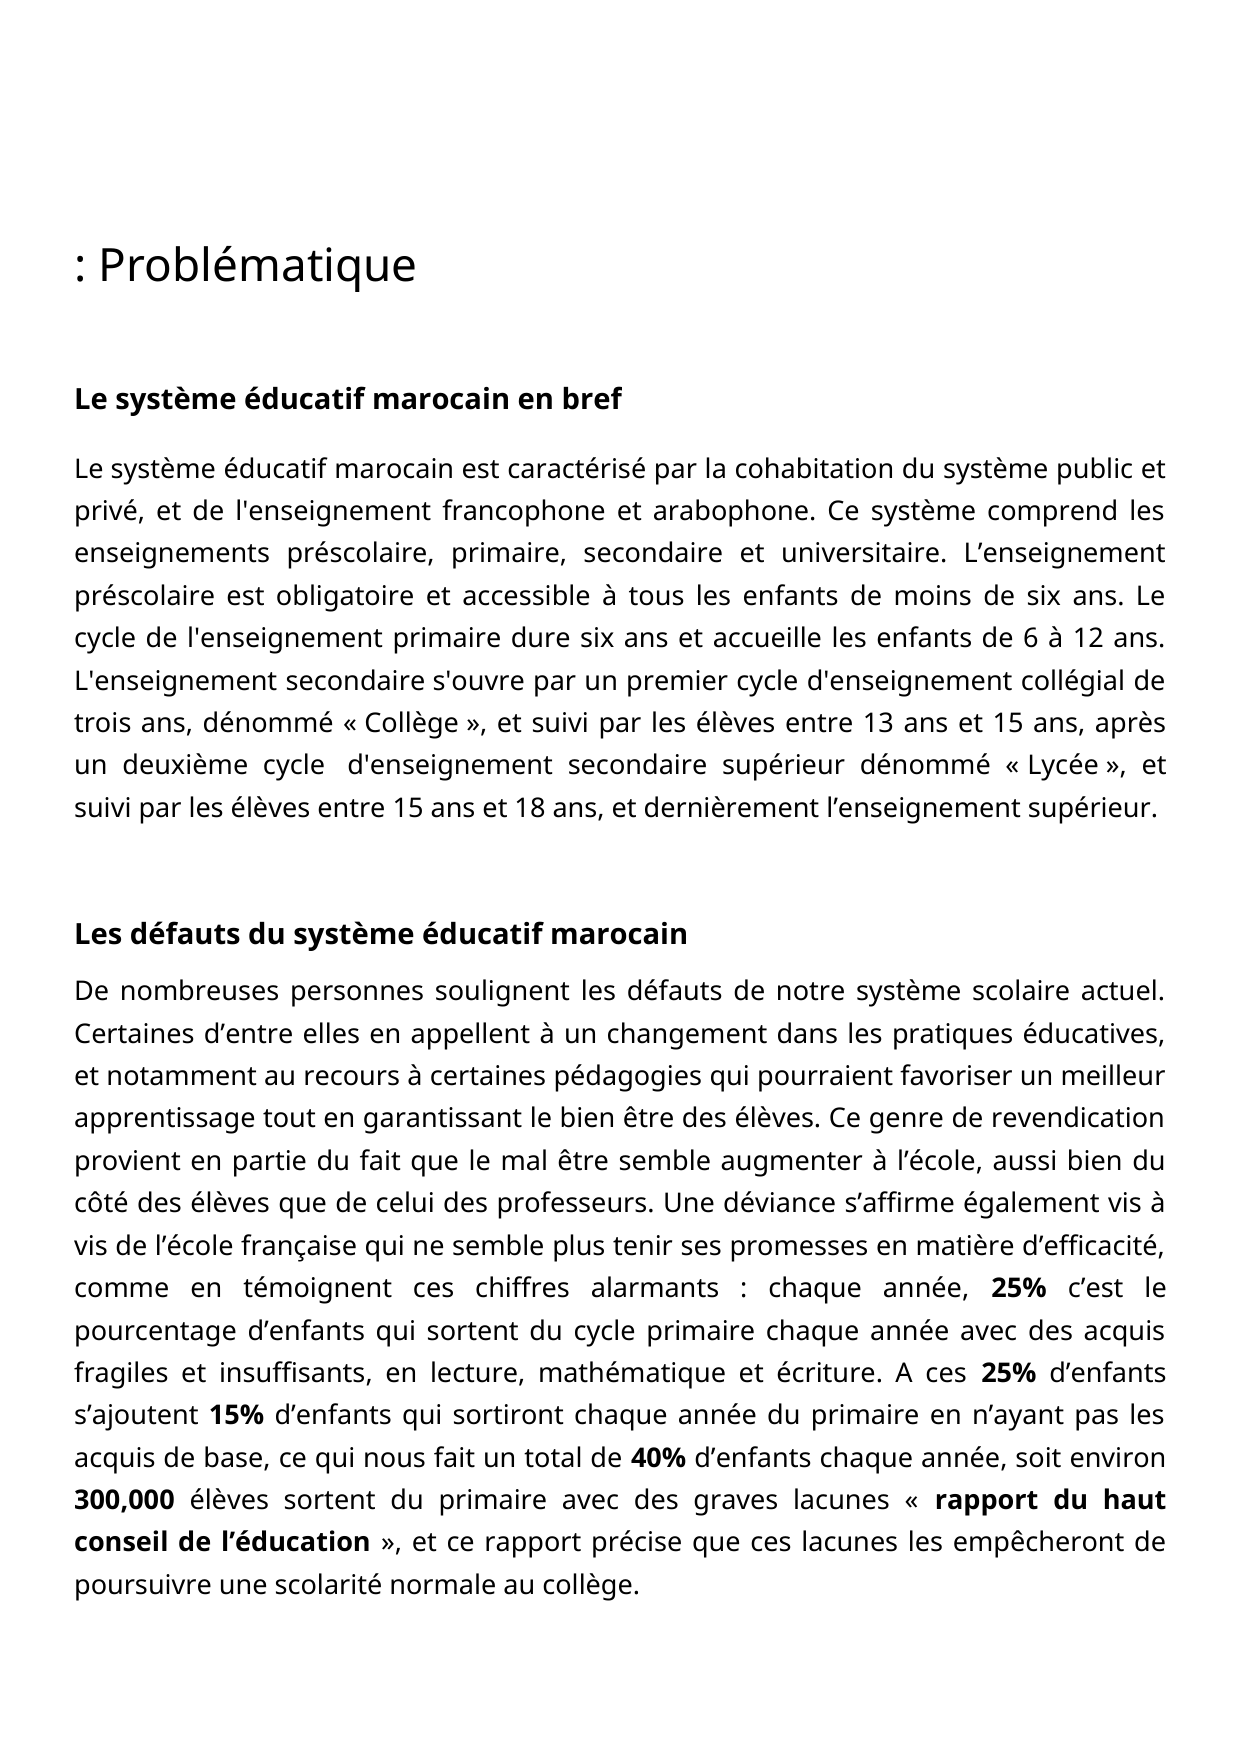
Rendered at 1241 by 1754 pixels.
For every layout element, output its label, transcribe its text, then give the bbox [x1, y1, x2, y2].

subtitle : Problématique [74, 233, 1167, 295]
text De nombreuses personnes soulignent les défauts de notre système scolaire actuel. Certaines d’entre elles en appellent à un changement dans les pratiques éducatives, et notamment au recours à certaines pédagogies qui pourraient favoriser un meilleur apprentissage tout en garantissant le bien être des élèves. Ce genre de revendication provient en partie du fait que le mal être semble augmenter à l’école, aussi bien du côté des élèves que de celui des professeurs. Une déviance s’affirme également vis à vis de l’école française qui ne semble plus tenir ses promesses en matière d’efficacité, comme en témoignent ces chiffres alarmants : chaque année, 25% c’est le pourcentage d’enfants qui sortent du cycle primaire chaque année avec des acquis fragiles et insuffisants, en lecture, mathématique et écriture. A ces 25% d’enfants s’ajoutent 15% d’enfants qui sortiront chaque année du primaire en n’ayant pas les acquis de base, ce qui nous fait un total de 40% d’enfants chaque année, soit environ 300,000 élèves sortent du primaire avec des graves lacunes « rapport du haut conseil de l’éducation », et ce rapport précise que ces lacunes les empêcheront de poursuivre une scolarité normale au collège. [74, 972, 1167, 1602]
text Le système éducatif marocain en bref [74, 378, 1167, 418]
text Le système éducatif marocain est caractérisé par la cohabitation du système public et privé, et de l'enseignement francophone et arabophone. Ce système comprend les enseignements préscolaire, primaire, secondaire et universitaire. L’enseignement préscolaire est obligatoire et accessible à tous les enfants de moins de six ans. Le cycle de l'enseignement primaire dure six ans et accueille les enfants de 6 à 12 ans. L'enseignement secondaire s'ouvre par un premier cycle d'enseignement collégial de trois ans, dénommé « Collège », et suivi par les élèves entre 13 ans et 15 ans, après un deuxième cycle d'enseignement secondaire supérieur dénommé « Lycée », et suivi par les élèves entre 15 ans et 18 ans, et dernièrement l’enseignement supérieur. [74, 449, 1167, 825]
text Les défauts du système éducatif marocain [74, 914, 1167, 953]
